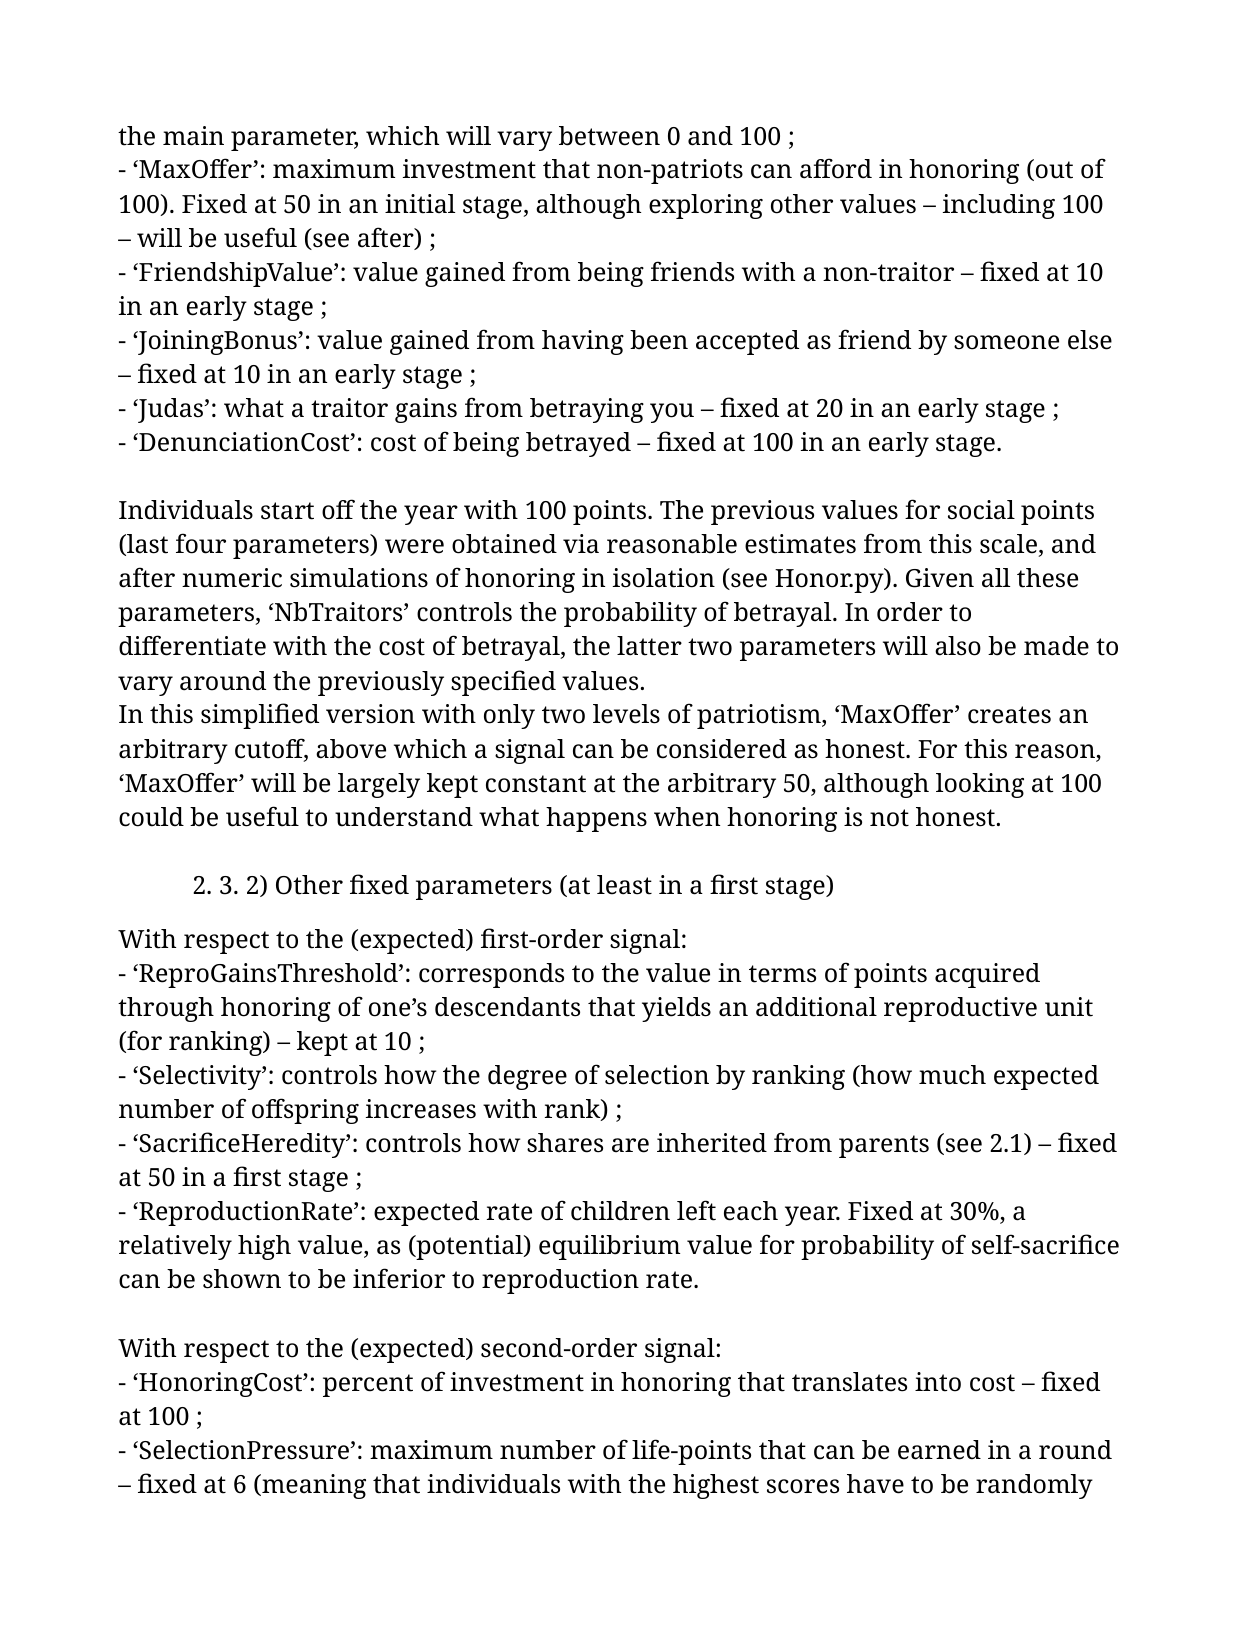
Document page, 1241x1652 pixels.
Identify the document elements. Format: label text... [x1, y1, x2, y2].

text 2. 3. 2) Other fixed parameters (at least in a first stage) [118, 867, 1122, 902]
text - ‘HonoringCost’: percent of investment in honoring that translates into cost – fixed at 100 ; [118, 1364, 1122, 1432]
text - ‘Judas’: what a traitor gains from betraying you – fixed at 20 in an early stage ; [118, 391, 1122, 425]
text In this simplified version with only two levels of patriotism, ‘MaxOffer’ creates an arbitrary cutoff, above which a signal can be considered as honest. For this reason, ‘MaxOffer’ will be largely kept constant at the arbitrary 50, although looking at 100 could be useful to understand what happens when honoring is not honest. [118, 697, 1122, 833]
text - ‘JoiningBonus’: value gained from having been accepted as friend by someone else – fixed at 10 in an early stage ; [118, 322, 1122, 391]
text the main parameter, which will vary between 0 and 100 ; [118, 118, 1122, 152]
text - ‘ReproGainsThreshold’: corresponds to the value in terms of points acquired through honoring of one’s descendants that yields an additional reproductive unit (for ranking) – kept at 10 ; [118, 956, 1122, 1058]
text - ‘MaxOffer’: maximum investment that non-patriots can afford in honoring (out of 100). Fixed at 50 in an initial stage, although exploring other values – including 100 – will be useful (see after) ; [118, 152, 1122, 254]
text - ‘DenunciationCost’: cost of being betrayed – fixed at 100 in an early stage. [118, 425, 1122, 459]
text With respect to the (expected) first-order signal: [118, 921, 1122, 956]
text - ‘SelectionPressure’: maximum number of life-points that can be earned in a round – fixed at 6 (meaning that individuals with the highest scores have to be randomly [118, 1432, 1122, 1501]
text Individuals start off the year with 100 points. The previous values for social points (last four parameters) were obtained via reasonable estimates from this scale, and after numeric simulations of honoring in isolation (see Honor.py). Given all these parameters, ‘NbTraitors’ controls the probability of betrayal. In order to differentiate with the cost of betrayal, the latter two parameters will also be made to vary around the previously specified values. [118, 493, 1122, 697]
text With respect to the (expected) second-order signal: [118, 1330, 1122, 1364]
text - ‘ReproductionRate’: expected rate of children left each year. Fixed at 30%, a relatively high value, as (potential) equilibrium value for probability of self-sacrifice can be shown to be inferior to reproduction rate. [118, 1194, 1122, 1296]
text - ‘SacrificeHeredity’: controls how shares are inherited from parents (see 2.1) – fixed at 50 in a first stage ; [118, 1126, 1122, 1194]
text - ‘FriendshipValue’: value gained from being friends with a non-traitor – fixed at 10 in an early stage ; [118, 254, 1122, 322]
text - ‘Selectivity’: controls how the degree of selection by ranking (how much expected number of offspring increases with rank) ; [118, 1058, 1122, 1126]
